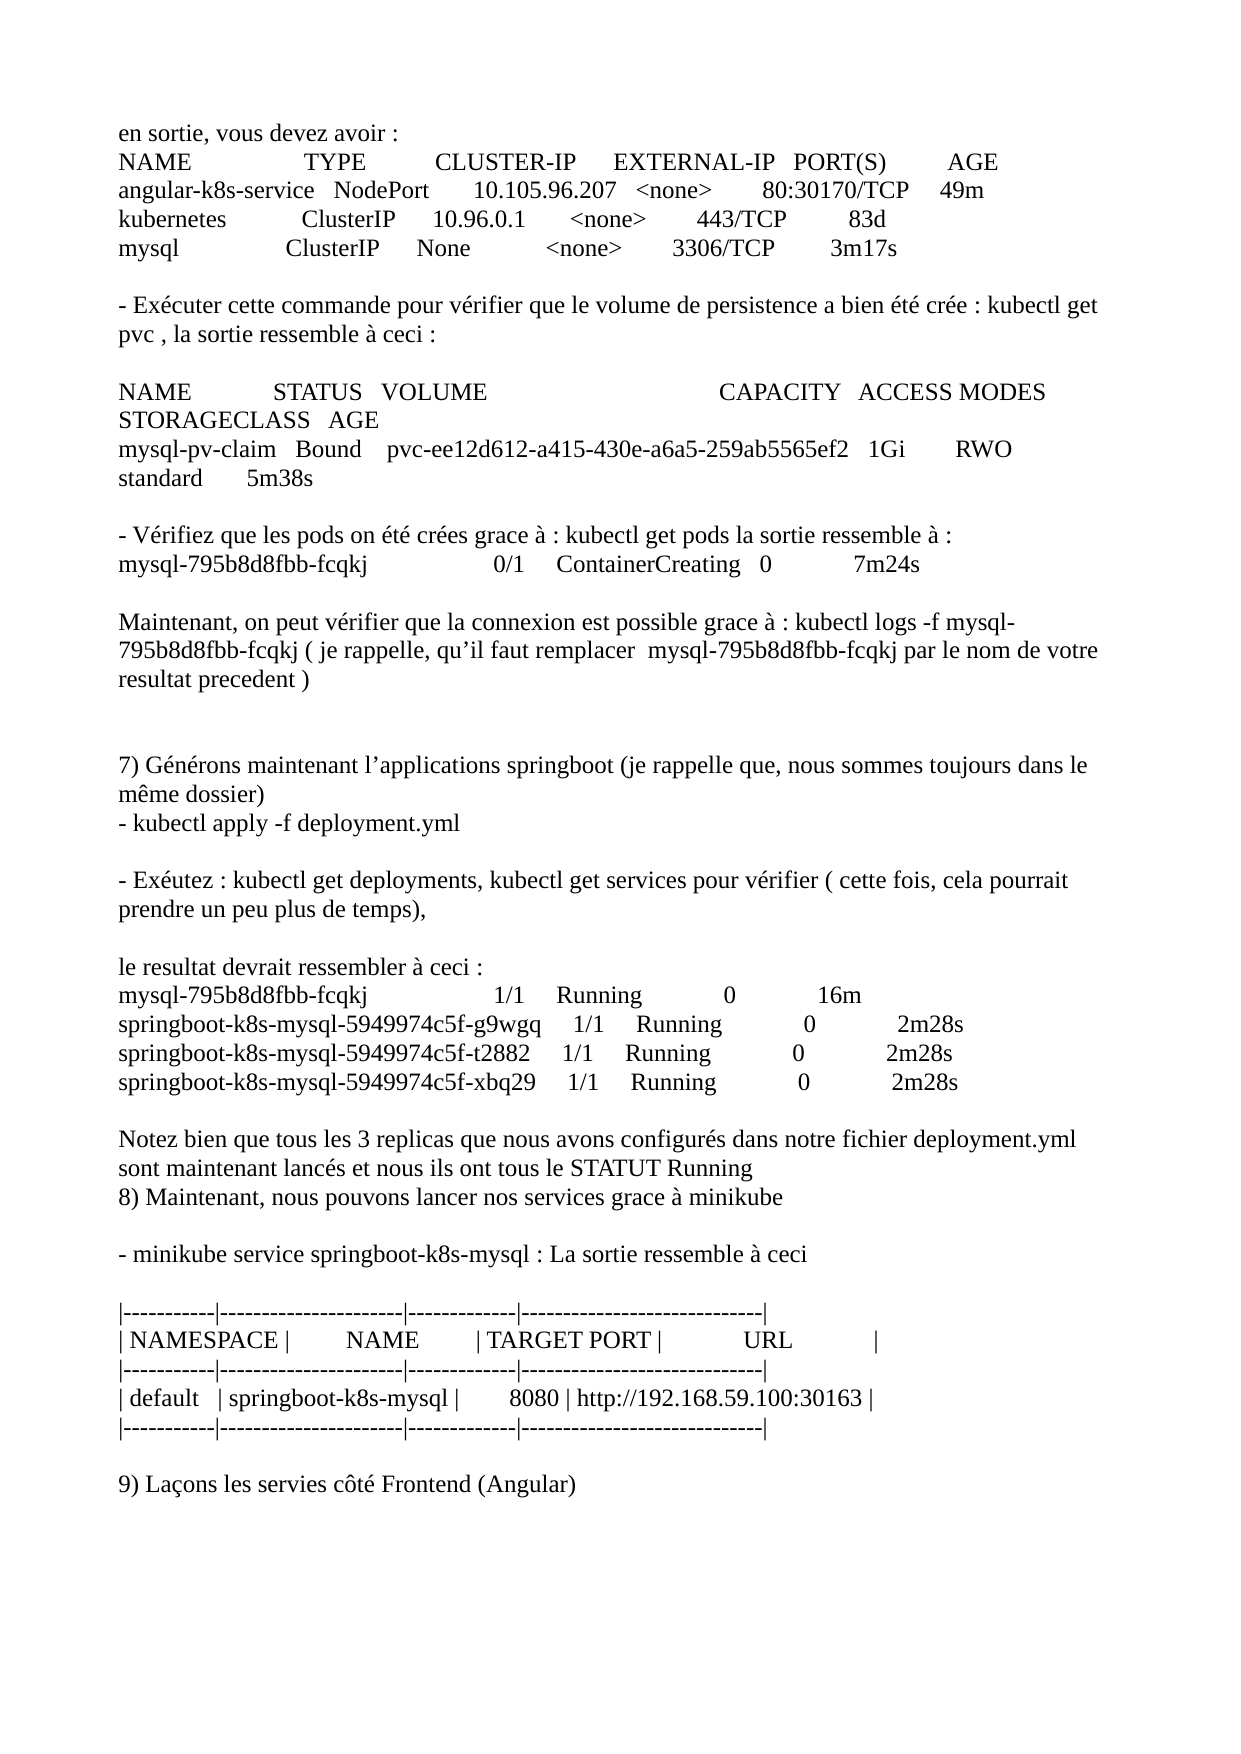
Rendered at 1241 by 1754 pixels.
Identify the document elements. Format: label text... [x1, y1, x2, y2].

text - kubectl apply -f deployment.yml [118, 808, 1122, 837]
text 7) Générons maintenant l’applications springboot (je rappelle que, nous sommes toujours dans le même dossier) [118, 751, 1122, 808]
text |-----------|----------------------|-------------|-----------------------------| [118, 1297, 1122, 1326]
text NAME TYPE CLUSTER-IP EXTERNAL-IP PORT(S) AGE [118, 147, 1122, 176]
text |-----------|----------------------|-------------|-----------------------------| [118, 1412, 1122, 1441]
text mysql-795b8d8fbb-fcqkj 0/1 ContainerCreating 0 7m24s [118, 549, 1122, 578]
text 8) Maintenant, nous pouvons lancer nos services grace à minikube [118, 1182, 1122, 1211]
text - Exécuter cette commande pour vérifier que le volume de persistence a bien été crée : kubectl get pvc , la sortie ressemble à ceci : [118, 291, 1122, 348]
text 9) Laçons les servies côté Frontend (Angular) [118, 1469, 1122, 1498]
text Maintenant, on peut vérifier que la connexion est possible grace à : kubectl logs -f mysql-795b8d8fbb-fcqkj ( je rappelle, qu’il faut remplacer mysql-795b8d8fbb-fcqkj par le nom de votre resultat precedent ) [118, 607, 1122, 693]
text springboot-k8s-mysql-5949974c5f-xbq29 1/1 Running 0 2m28s [118, 1067, 1122, 1096]
text springboot-k8s-mysql-5949974c5f-t2882 1/1 Running 0 2m28s [118, 1038, 1122, 1067]
text - Vérifiez que les pods on été crées grace à : kubectl get pods la sortie ressemble à : [118, 521, 1122, 549]
text Notez bien que tous les 3 replicas que nous avons configurés dans notre fichier deployment.yml sont maintenant lancés et nous ils ont tous le STATUT Running [118, 1124, 1122, 1182]
text |-----------|----------------------|-------------|-----------------------------| [118, 1354, 1122, 1383]
text angular-k8s-service NodePort 10.105.96.207 <none> 80:30170/TCP 49m [118, 176, 1122, 204]
text kubernetes ClusterIP 10.96.0.1 <none> 443/TCP 83d [118, 204, 1122, 233]
text springboot-k8s-mysql-5949974c5f-g9wgq 1/1 Running 0 2m28s [118, 1009, 1122, 1038]
text en sortie, vous devez avoir : [118, 118, 1122, 147]
text - minikube service springboot-k8s-mysql : La sortie ressemble à ceci [118, 1239, 1122, 1268]
text NAME STATUS VOLUME CAPACITY ACCESS MODES STORAGECLASS AGE [118, 377, 1122, 434]
text - Exéutez : kubectl get deployments, kubectl get services pour vérifier ( cette fois, cela pourrait prendre un peu plus de temps), [118, 866, 1122, 923]
text mysql-795b8d8fbb-fcqkj 1/1 Running 0 16m [118, 981, 1122, 1009]
text | default | springboot-k8s-mysql | 8080 | http://192.168.59.100:30163 | [118, 1383, 1122, 1412]
text mysql ClusterIP None <none> 3306/TCP 3m17s [118, 233, 1122, 262]
text le resultat devrait ressembler à ceci : [118, 952, 1122, 981]
text mysql-pv-claim Bound pvc-ee12d612-a415-430e-a6a5-259ab5565ef2 1Gi RWO standard 5m38s [118, 434, 1122, 492]
text | NAMESPACE | NAME | TARGET PORT | URL | [118, 1326, 1122, 1354]
